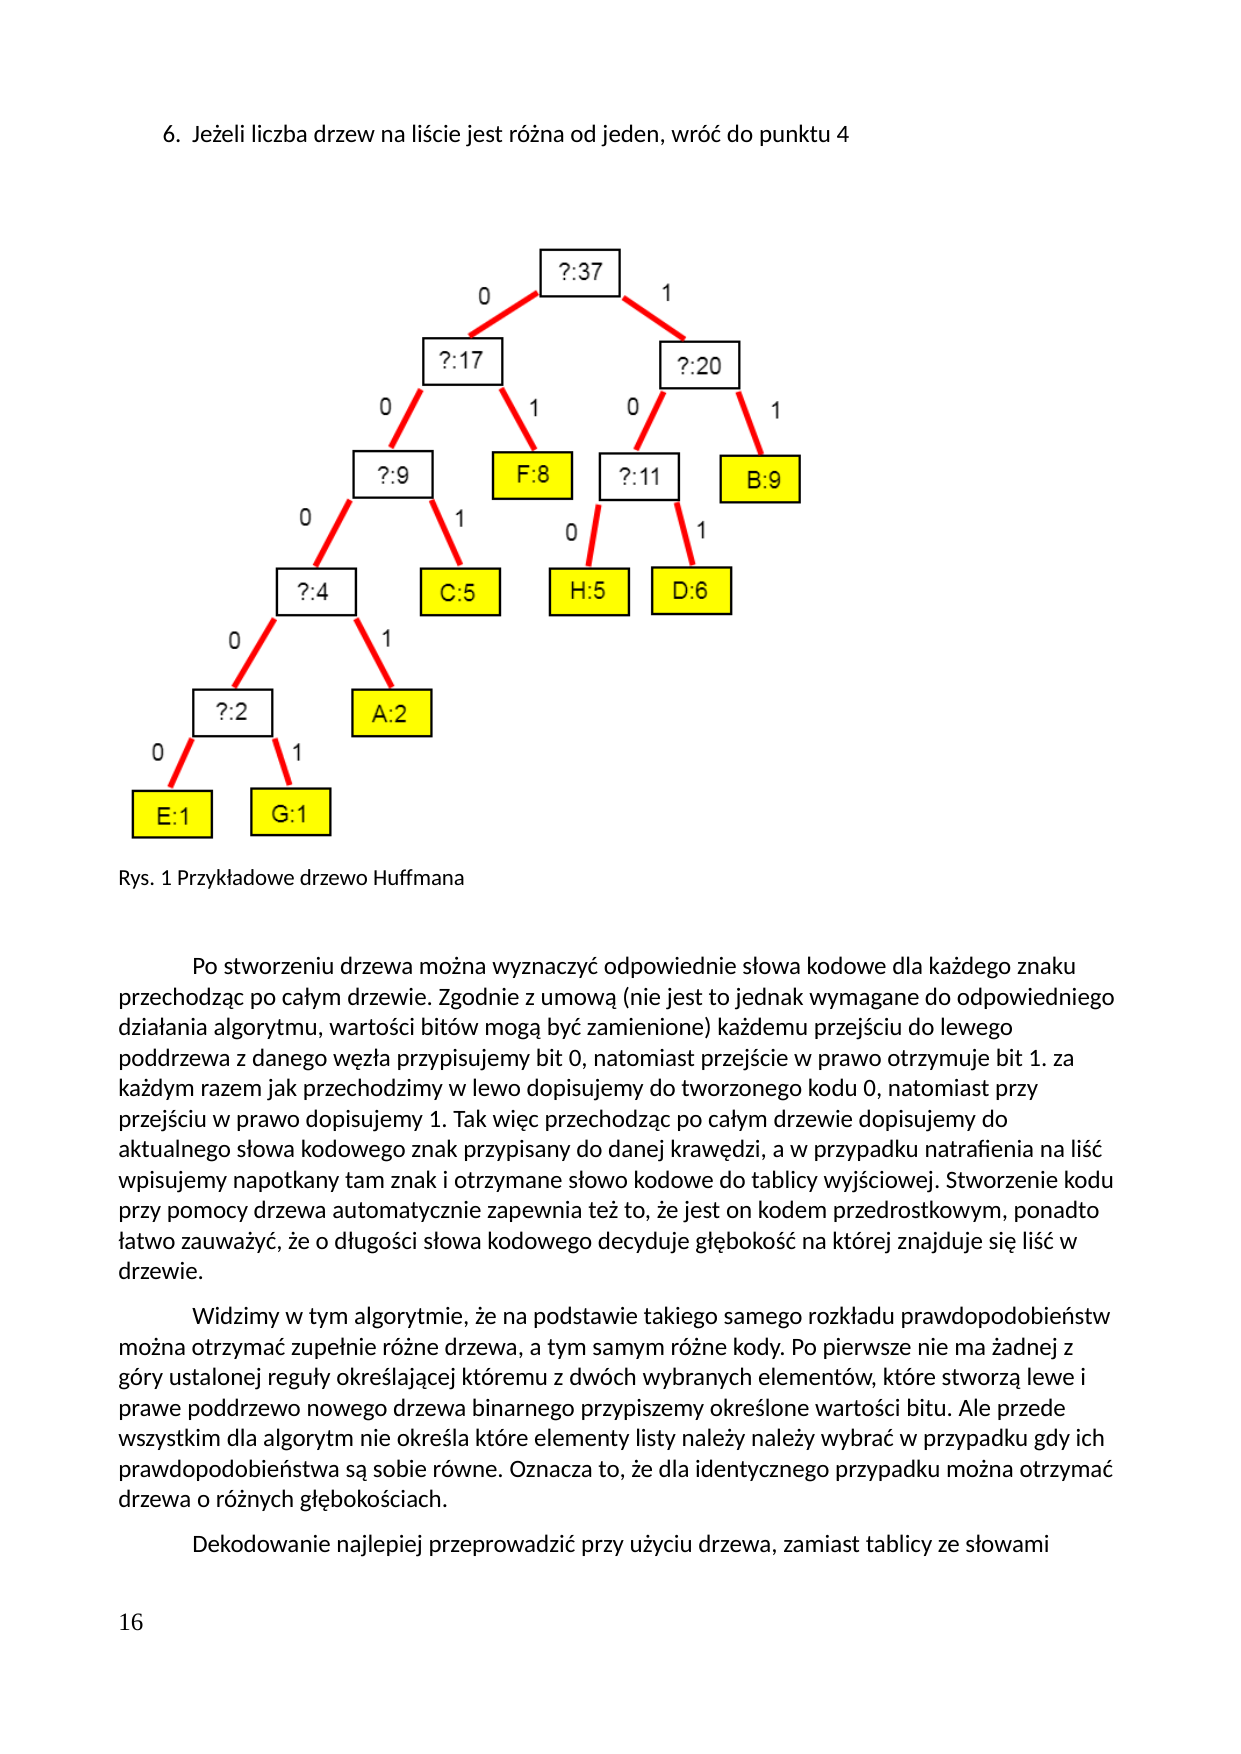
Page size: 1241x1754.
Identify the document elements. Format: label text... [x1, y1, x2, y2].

text Widzimy w tym algorytmie, że na podstawie takiego samego rozkładu prawdopodobieństw można otrzymać zupełnie różne drzewa, a tym samym różne kody. Po pierwsze nie ma żadnej z góry ustalonej reguły określającej któremu z dwóch wybranych elementów, które stworzą lewe i prawe poddrzewo nowego drzewa binarnego przypiszemy określone wartości bitu. Ale przede wszystkim dla algorytm nie określa które elementy listy należy należy wybrać w przypadku gdy ich prawdopodobieństwa są sobie równe. Oznacza to, że dla identycznego przypadku można otrzymać drzewa o różnych głębokościach. [118, 1300, 1122, 1514]
text Po stworzeniu drzewa można wyznaczyć odpowiednie słowa kodowe dla każdego znaku przechodząc po całym drzewie. Zgodnie z umową (nie jest to jednak wymagane do odpowiedniego działania algorytmu, wartości bitów mogą być zamienione) każdemu przejściu do lewego poddrzewa z danego węzła przypisujemy bit 0, natomiast przejście w prawo otrzymuje bit 1. za każdym razem jak przechodzimy w lewo dopisujemy do tworzonego kodu 0, natomiast przy przejściu w prawo dopisujemy 1. Tak więc przechodząc po całym drzewie dopisujemy do aktualnego słowa kodowego znak przypisany do danej krawędzi, a w przypadku natrafienia na liść wpisujemy napotkany tam znak i otrzymane słowo kodowe do tablicy wyjściowej. Stworzenie kodu przy pomocy drzewa automatycznie zapewnia też to, że jest on kodem przedrostkowym, ponadto łatwo zauważyć, że o długości słowa kodowego decyduje głębokość na której znajduje się liść w drzewie. [118, 950, 1122, 1286]
text Dekodowanie najlepiej przeprowadzić przy użyciu drzewa, zamiast tablicy ze słowami [118, 1529, 1122, 1559]
text Rys. 1 Przykładowe drzewo Huffmana [118, 863, 1122, 891]
list Jeżeli liczba drzew na liście jest różna od jeden, wróć do punktu 4 [162, 118, 1122, 149]
picture [119, 208, 909, 848]
